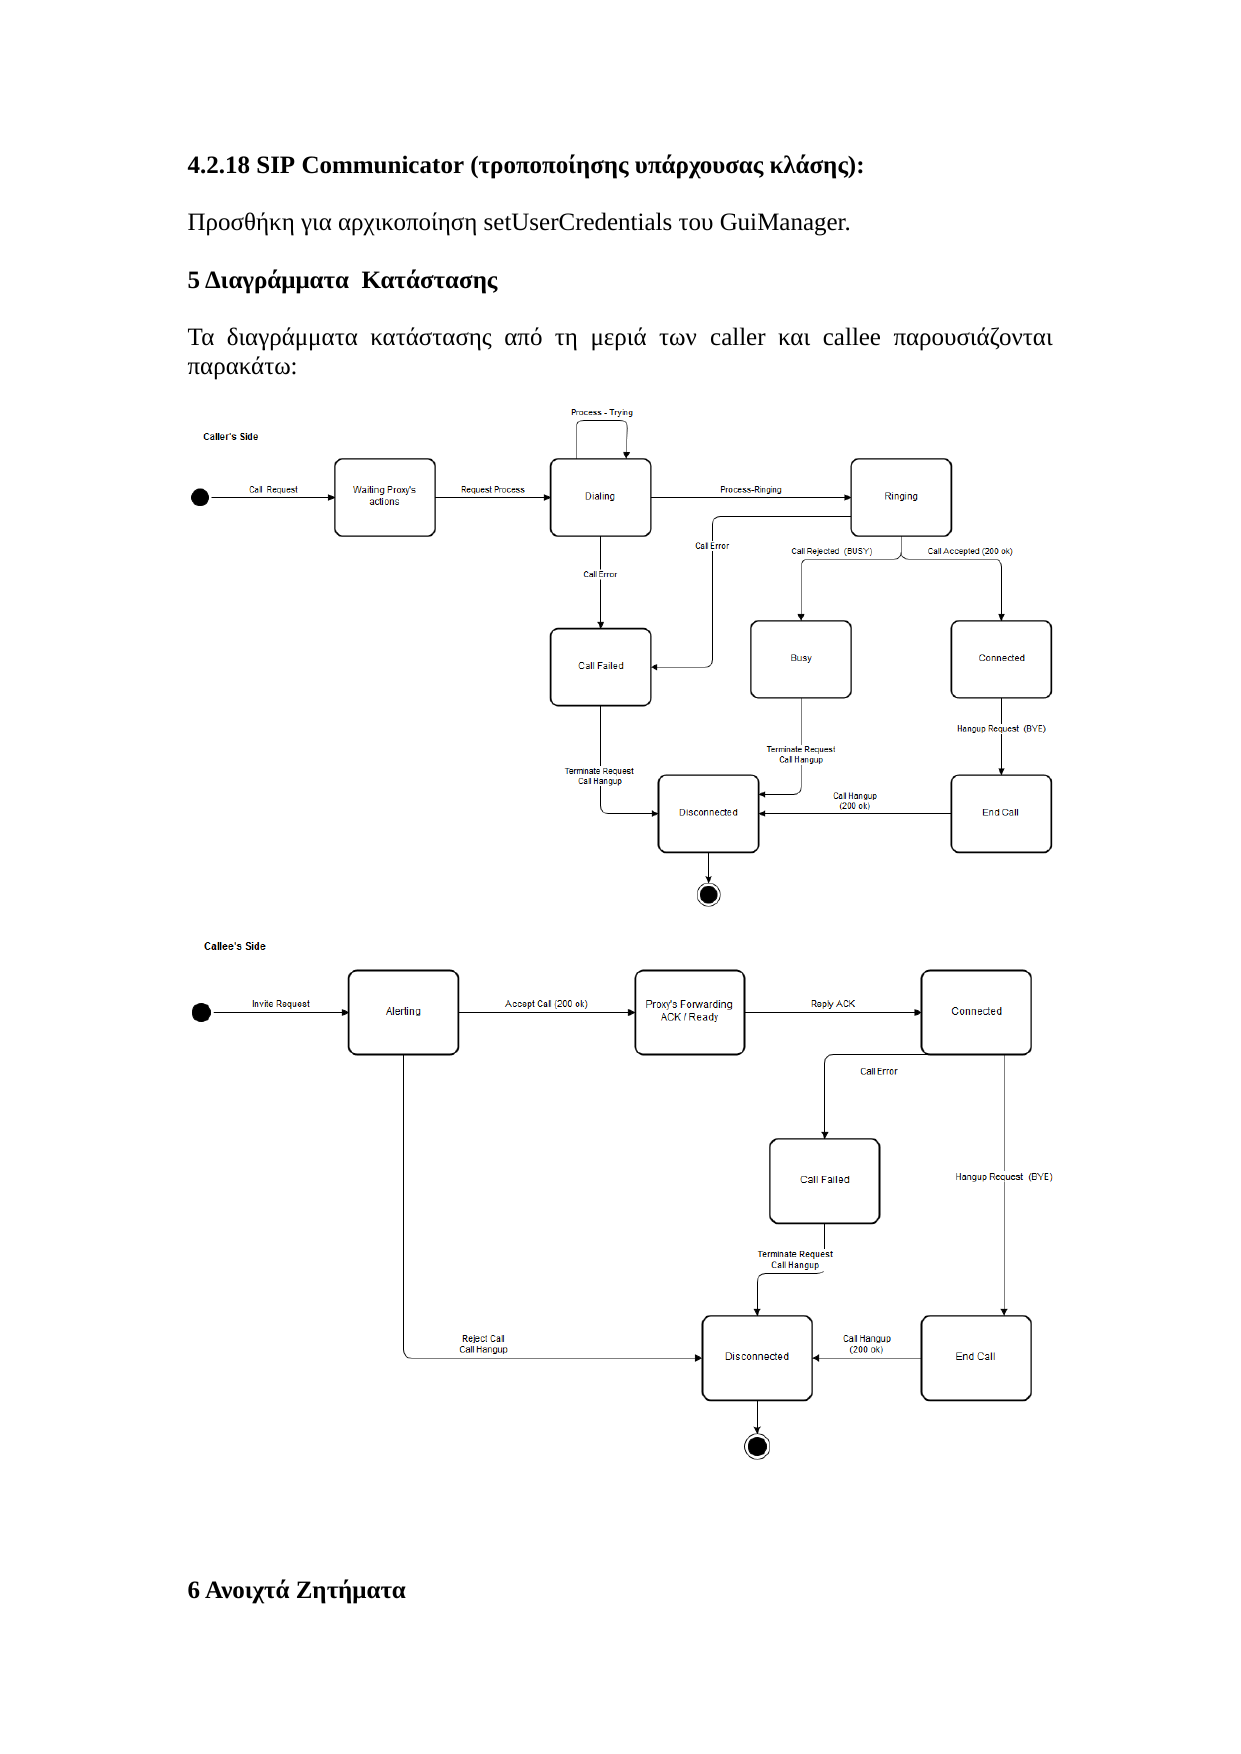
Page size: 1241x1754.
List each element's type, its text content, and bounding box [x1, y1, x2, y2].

text 6 Ανοιχτά Ζητήματα [187, 1575, 1053, 1604]
text Προσθήκη για αρχικοποίηση setUserCredentials του GuiManager. [187, 207, 1053, 236]
text 4.2.18 SIP Communicator (τροποποίησης υπάρχουσας κλάσης): [187, 150, 1053, 179]
text Τα διαγράμματα κατάστασης από τη μεριά των caller και callee παρουσιάζονται παρακάτω: [187, 322, 1053, 380]
text 5 Διαγράμματα Κατάστασης [187, 265, 1053, 294]
